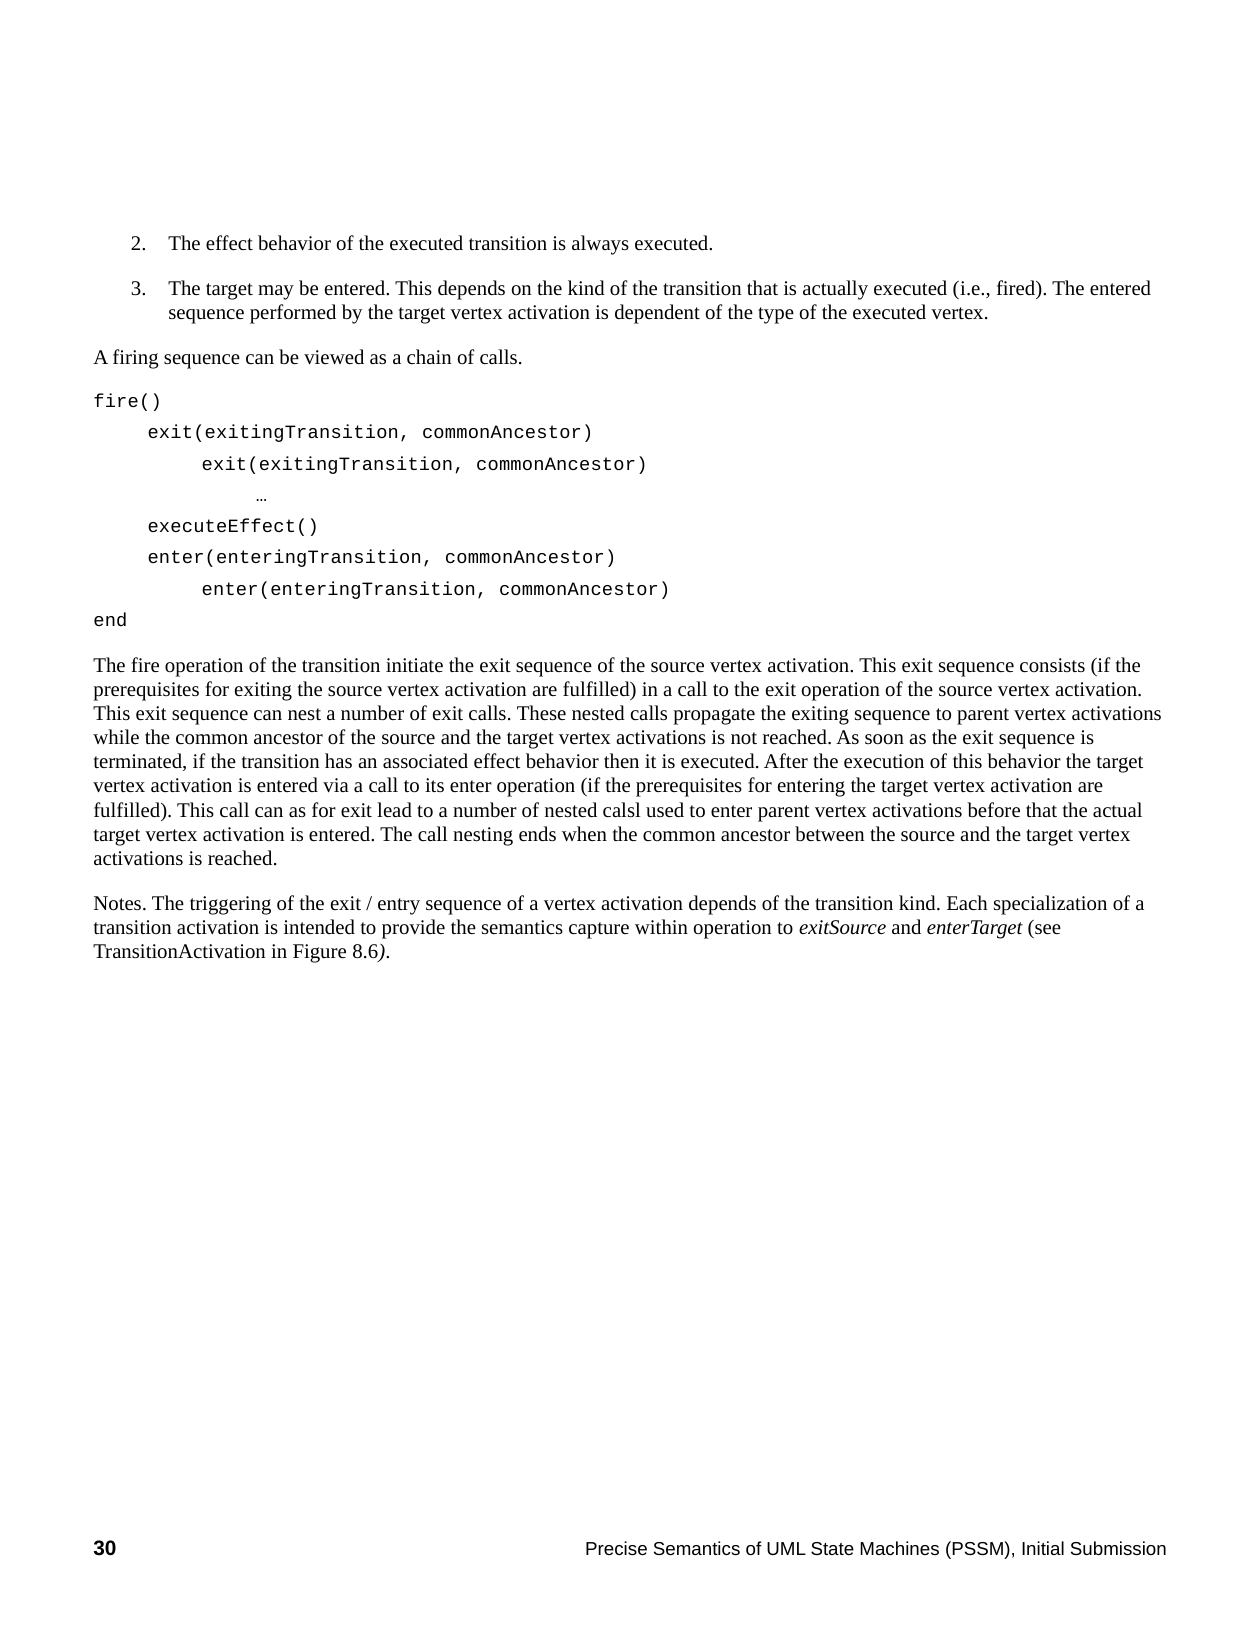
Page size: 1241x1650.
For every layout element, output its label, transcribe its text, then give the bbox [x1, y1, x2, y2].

text A firing sequence can be viewed as a chain of calls. [93, 345, 1164, 369]
list The effect behavior of the executed transition is always executed. [131, 231, 1164, 255]
text The fire operation of the transition initiate the exit sequence of the source vertex activation. This exit sequence consists (if the prerequisites for exiting the source vertex activation are fulfilled) in a call to the exit operation of the source vertex activation. This exit sequence can nest a number of exit calls. These nested calls propagate the exiting sequence to parent vertex activations while the common ancestor of the source and the target vertex activations is not reached. As soon as the exit sequence is terminated, if the transition has an associated effect behavior then it is executed. After the execution of this behavior the target vertex activation is entered via a call to its enter operation (if the prerequisites for entering the target vertex activation are fulfilled). This call can as for exit lead to a number of nested calsl used to enter parent vertex activations before that the actual target vertex activation is entered. The call nesting ends when the common ancestor between the source and the target vertex activations is reached. [93, 653, 1164, 870]
text enter(enteringTransition, commonAncestor) [93, 578, 1164, 601]
list The target may be entered. This depends on the kind of the transition that is actually executed (i.e., fired). The entered sequence performed by the target vertex activation is dependent of the type of the executed vertex. [131, 276, 1164, 324]
text exit(exitingTransition, commonAncestor) [93, 453, 1164, 476]
text end [93, 609, 1164, 632]
text fire() [93, 390, 1164, 413]
text exit(exitingTransition, commonAncestor) [93, 422, 1164, 444]
text Notes. The triggering of the exit / entry sequence of a vertex activation depends of the transition kind. Each specialization of a transition activation is intended to provide the semantics capture within operation to exitSource and enterTarget (see TransitionActivation in Figure 8.6). [93, 891, 1164, 963]
text … [93, 484, 1164, 507]
text executeEffect() [93, 515, 1164, 538]
text enter(enteringTransition, commonAncestor) [93, 547, 1164, 569]
